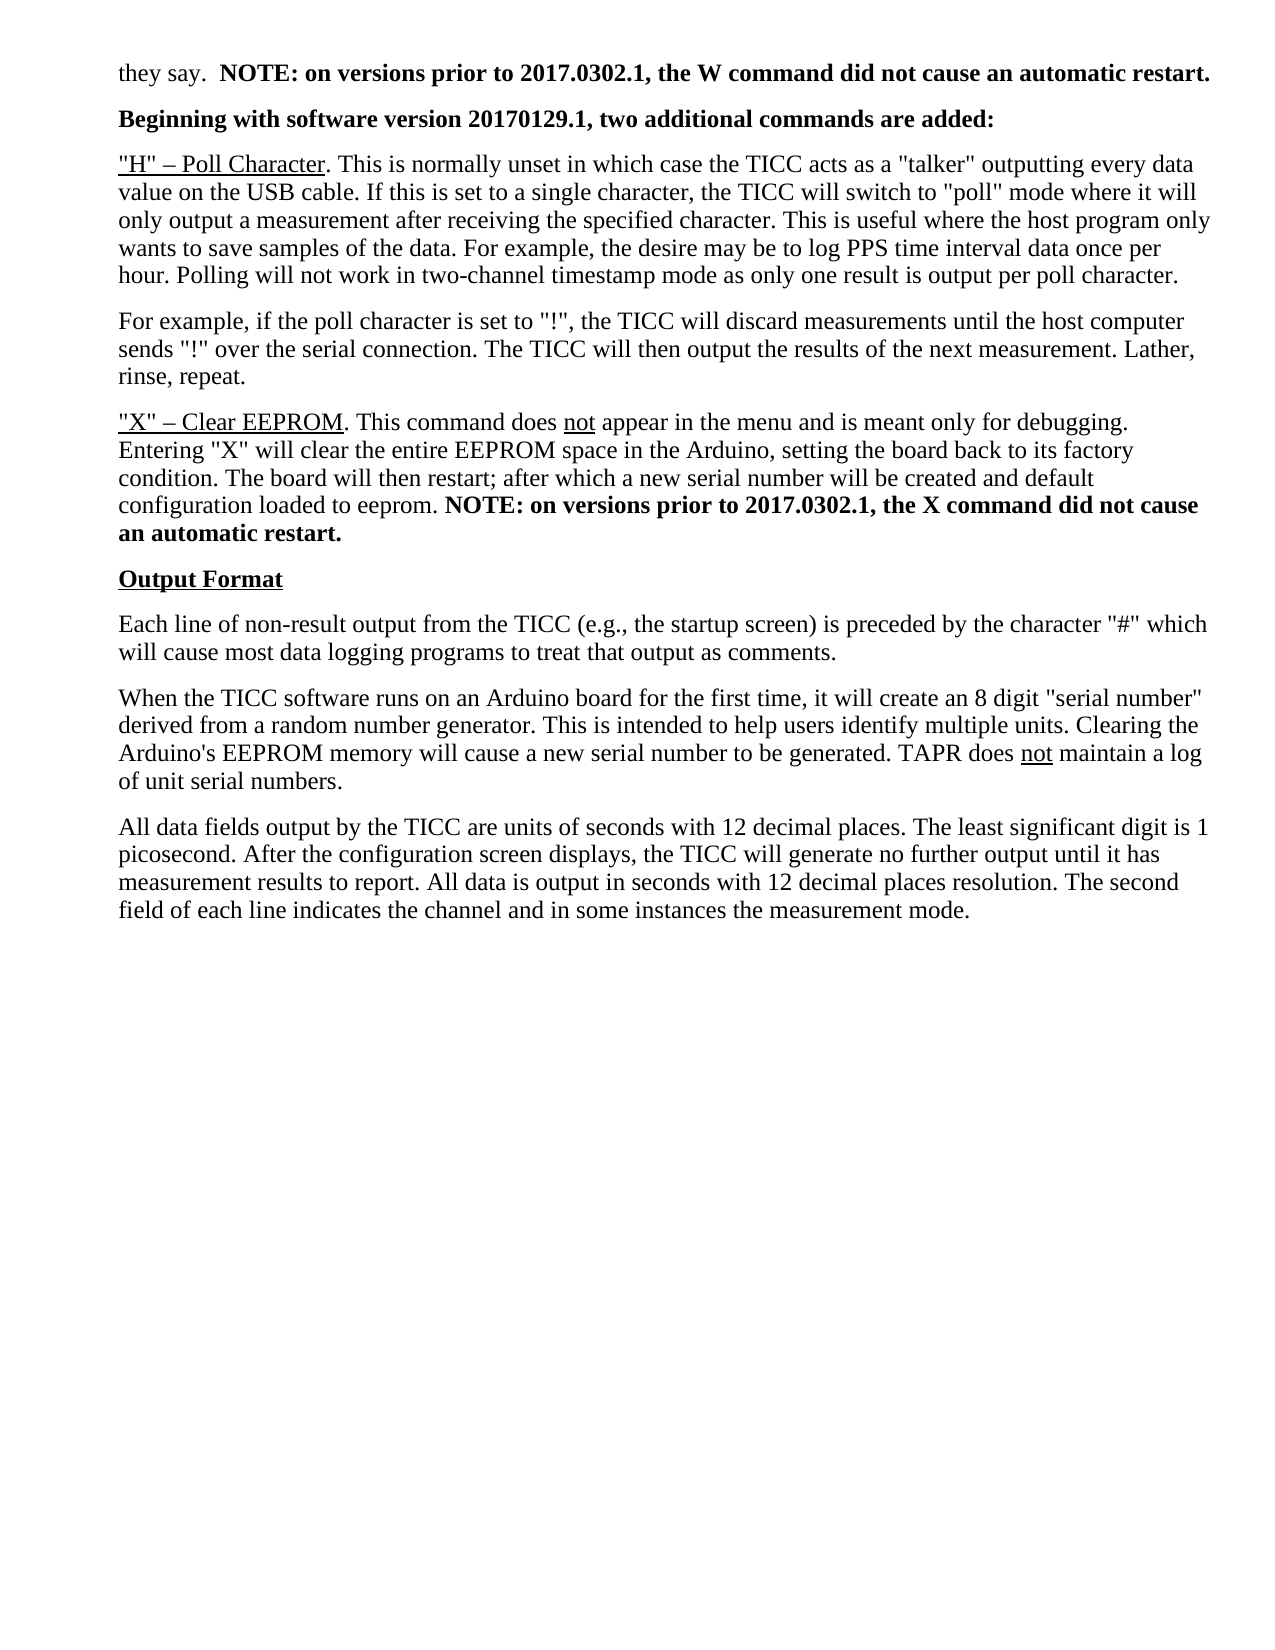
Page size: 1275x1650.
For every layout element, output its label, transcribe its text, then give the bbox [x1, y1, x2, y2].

text "X" – Clear EEPROM. This command does not appear in the menu and is meant only for debugging. Entering "X" will clear the entire EEPROM space in the Arduino, setting the board back to its factory condition. The board will then restart; after which a new serial number will be created and default configuration loaded to eeprom. NOTE: on versions prior to 2017.0302.1, the X command did not cause an automatic restart. [118, 408, 1216, 547]
text "H" – Poll Character. This is normally unset in which case the TICC acts as a "talker" outputting every data value on the USB cable. If this is set to a single character, the TICC will switch to "poll" mode where it will only output a measurement after receiving the specified character. This is useful where the host program only wants to save samples of the data. For example, the desire may be to log PPS time interval data once per hour. Polling will not work in two-channel timestamp mode as only one result is output per poll character. [118, 151, 1216, 289]
text All data fields output by the TICC are units of seconds with 12 decimal places. The least significant digit is 1 picosecond. After the configuration screen displays, the TICC will generate no further output until it has measurement results to report. All data is output in seconds with 12 decimal places resolution. The second field of each line indicates the channel and in some instances the measurement mode. [118, 813, 1216, 924]
text For example, if the poll character is set to "!", the TICC will discard measurements until the host computer sends "!" over the serial connection. The TICC will then output the results of the next measurement. Lather, rinse, repeat. [118, 307, 1216, 390]
text they say. NOTE: on versions prior to 2017.0302.1, the W command did not cause an automatic restart. [118, 59, 1216, 87]
text Beginning with software version 20170129.1, two additional commands are added: [118, 105, 1216, 132]
text When the TICC software runs on an Arduino board for the first time, it will create an 8 digit "serial number" derived from a random number generator. This is intended to help users identify multiple units. Clearing the Arduino's EEPROM memory will cause a new serial number to be generated. TAPR does not maintain a log of unit serial numbers. [118, 684, 1216, 795]
text Output Format [118, 565, 1216, 592]
text Each line of non-result output from the TICC (e.g., the startup screen) is preceded by the character "#" which will cause most data logging programs to treat that output as comments. [118, 611, 1216, 666]
